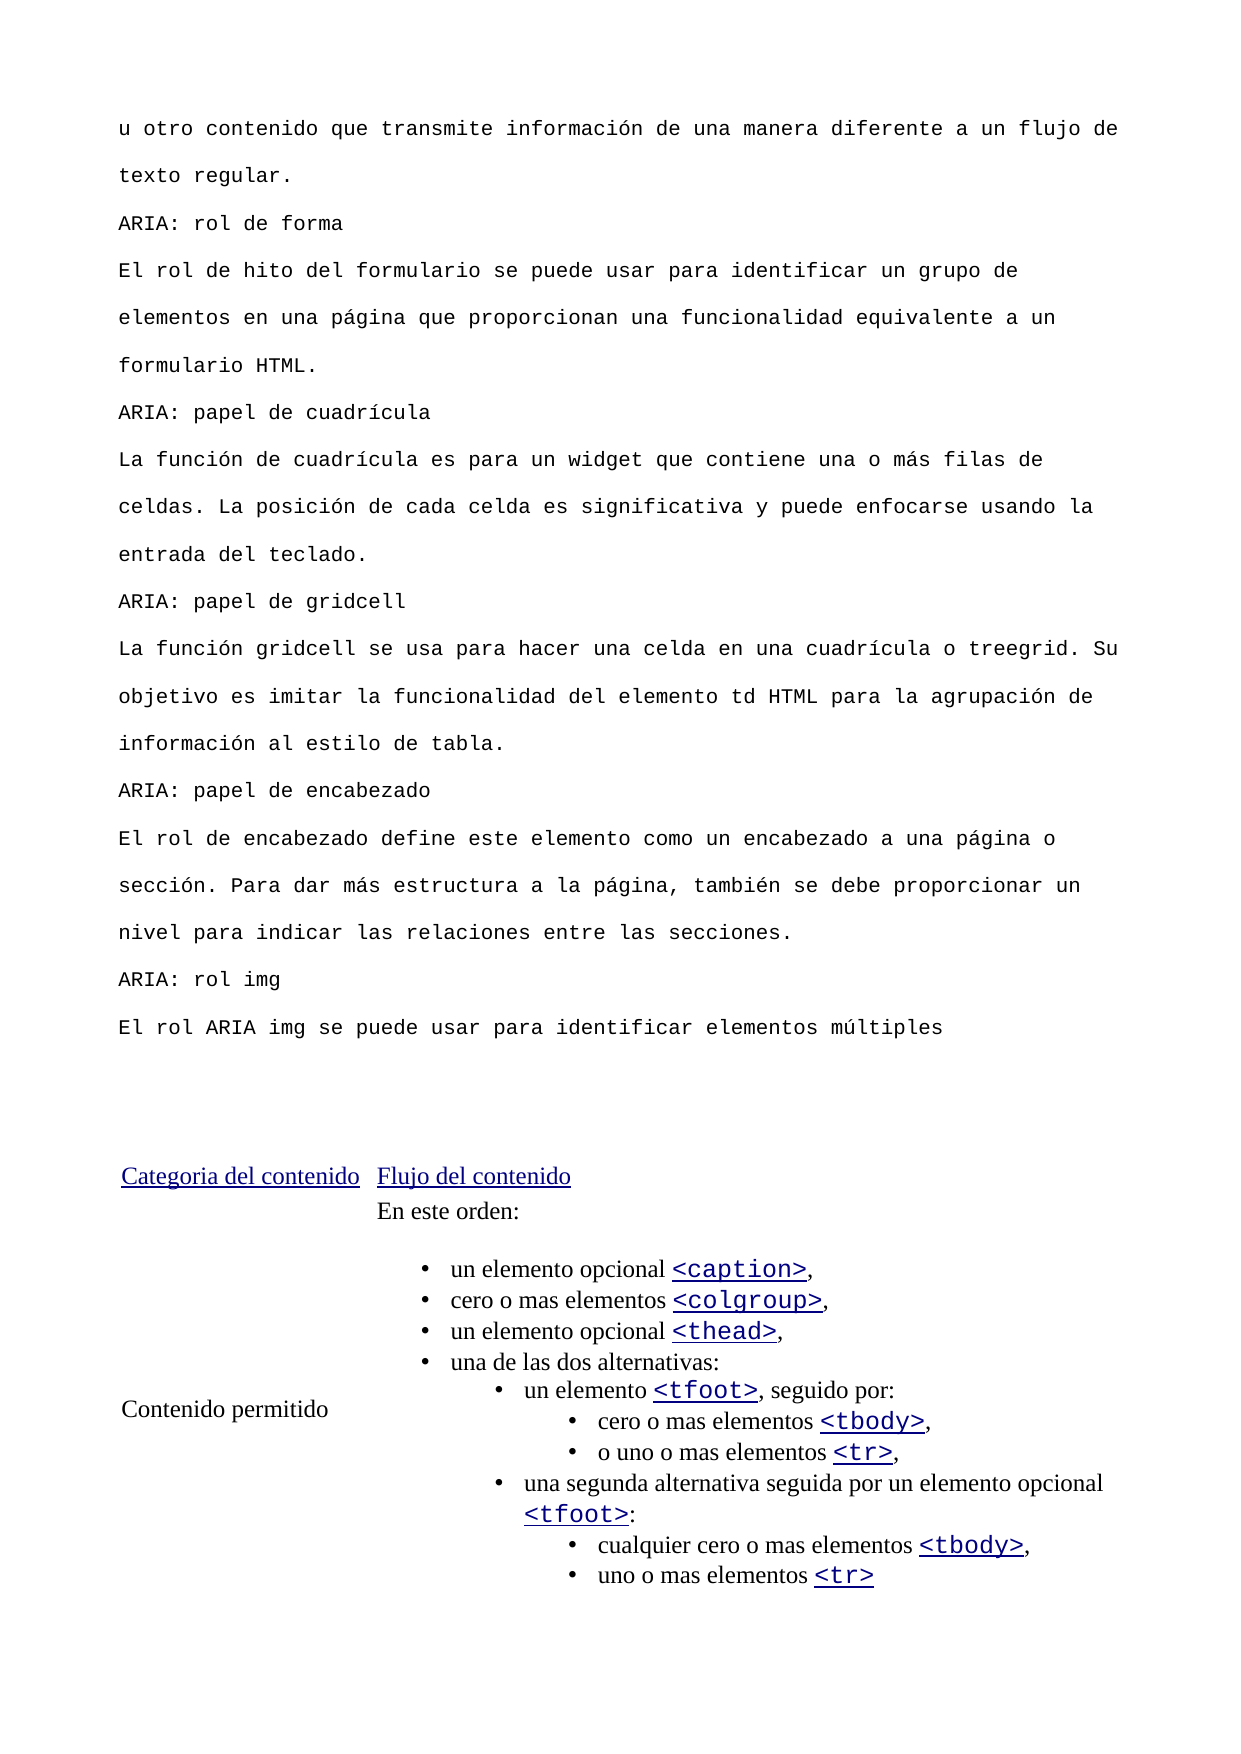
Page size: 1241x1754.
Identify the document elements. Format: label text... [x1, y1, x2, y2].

text ARIA: rol de forma [118, 213, 1122, 236]
table_cell En este orden: un elemento opcional <caption>, cero o mas elementos <colgroup>, un elemento opcional <thead>, una de las dos alternativas: un elemento <tfoot>, seguido por: cero o mas elementos <tbody>, o uno o mas elementos <tr>, una segunda alternativa seguida por un elemento opcional <tfoot>: cualquier cero o mas elementos <tbody>, uno o mas elementos <tr> [374, 1193, 1122, 1624]
text La función gridcell se usa para hacer una celda en una cuadrícula o treegrid. Su objetivo es imitar la funcionalidad del elemento td HTML para la agrupación de información al estilo de tabla. [118, 638, 1122, 757]
table_cell Contenido permitido [118, 1193, 374, 1624]
text ARIA: papel de encabezado [118, 780, 1122, 804]
table_header Categoria del contenido [118, 1159, 374, 1193]
text u otro contenido que transmite información de una manera diferente a un flujo de texto regular. [118, 118, 1122, 189]
text ARIA: papel de cuadrícula [118, 402, 1122, 426]
text El rol ARIA img se puede usar para identificar elementos múltiples [118, 1017, 1122, 1040]
text ARIA: papel de gridcell [118, 591, 1122, 615]
table_header Flujo del contenido [374, 1159, 1122, 1193]
text El rol de encabezado define este elemento como un encabezado a una página o sección. Para dar más estructura a la página, también se debe proporcionar un nivel para indicar las relaciones entre las secciones. [118, 827, 1122, 946]
text La función de cuadrícula es para un widget que contiene una o más filas de celdas. La posición de cada celda es significativa y puede enfocarse usando la entrada del teclado. [118, 449, 1122, 567]
text El rol de hito del formulario se puede usar para identificar un grupo de elementos en una página que proporcionan una funcionalidad equivalente a un formulario HTML. [118, 260, 1122, 378]
text ARIA: rol img [118, 969, 1122, 993]
